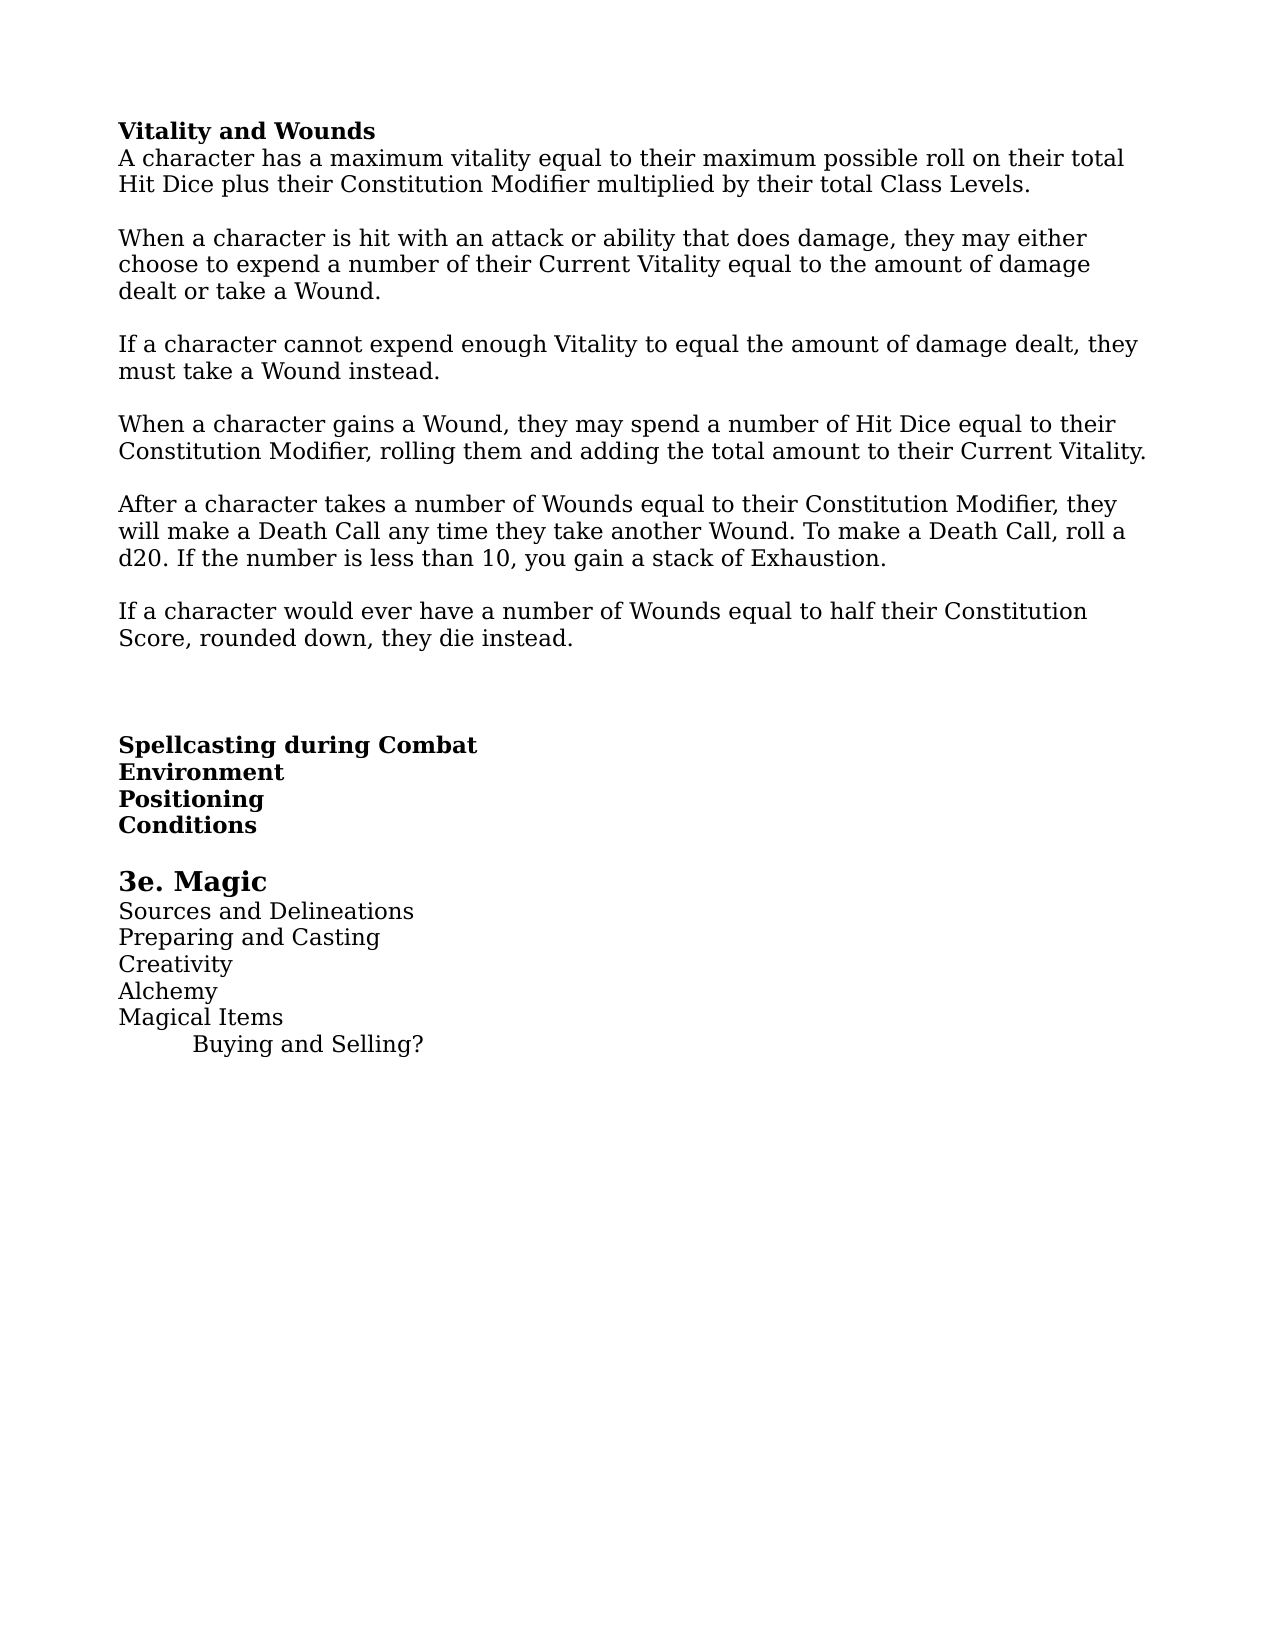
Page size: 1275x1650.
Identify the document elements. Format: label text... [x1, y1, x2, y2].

text Alchemy [118, 978, 1157, 1004]
text Creativity [118, 951, 1157, 978]
text After a character takes a number of Wounds equal to their Constitution Modifier, they will make a Death Call any time they take another Wound. To make a Death Call, roll a d20. If the number is less than 10, you gain a stack of Exhaustion. [118, 492, 1157, 572]
text A character has a maximum vitality equal to their maximum possible roll on their total Hit Dice plus their Constitution Modifier multiplied by their total Class Levels. [118, 145, 1157, 198]
text Buying and Selling? [118, 1031, 1157, 1058]
text When a character gains a Wound, they may spend a number of Hit Dice equal to their Constitution Modifier, rolling them and adding the total amount to their Current Vitality. [118, 412, 1157, 465]
text Preparing and Casting [118, 924, 1157, 951]
text Sources and Delineations [118, 898, 1157, 924]
text Vitality and Wounds [118, 118, 1157, 145]
text Positioning [118, 785, 1157, 812]
text If a character would ever have a number of Wounds equal to half their Constitution Score, rounded down, they die instead. [118, 598, 1157, 652]
text Magical Items [118, 1004, 1157, 1031]
text Environment [118, 758, 1157, 785]
text If a character cannot expend enough Vitality to equal the amount of damage dealt, they must take a Wound instead. [118, 332, 1157, 385]
text 3e. Magic [118, 866, 1157, 898]
text Spellcasting during Combat [118, 732, 1157, 758]
text Conditions [118, 812, 1157, 839]
text When a character is hit with an attack or ability that does damage, they may either choose to expend a number of their Current Vitality equal to the amount of damage dealt or take a Wound. [118, 225, 1157, 305]
